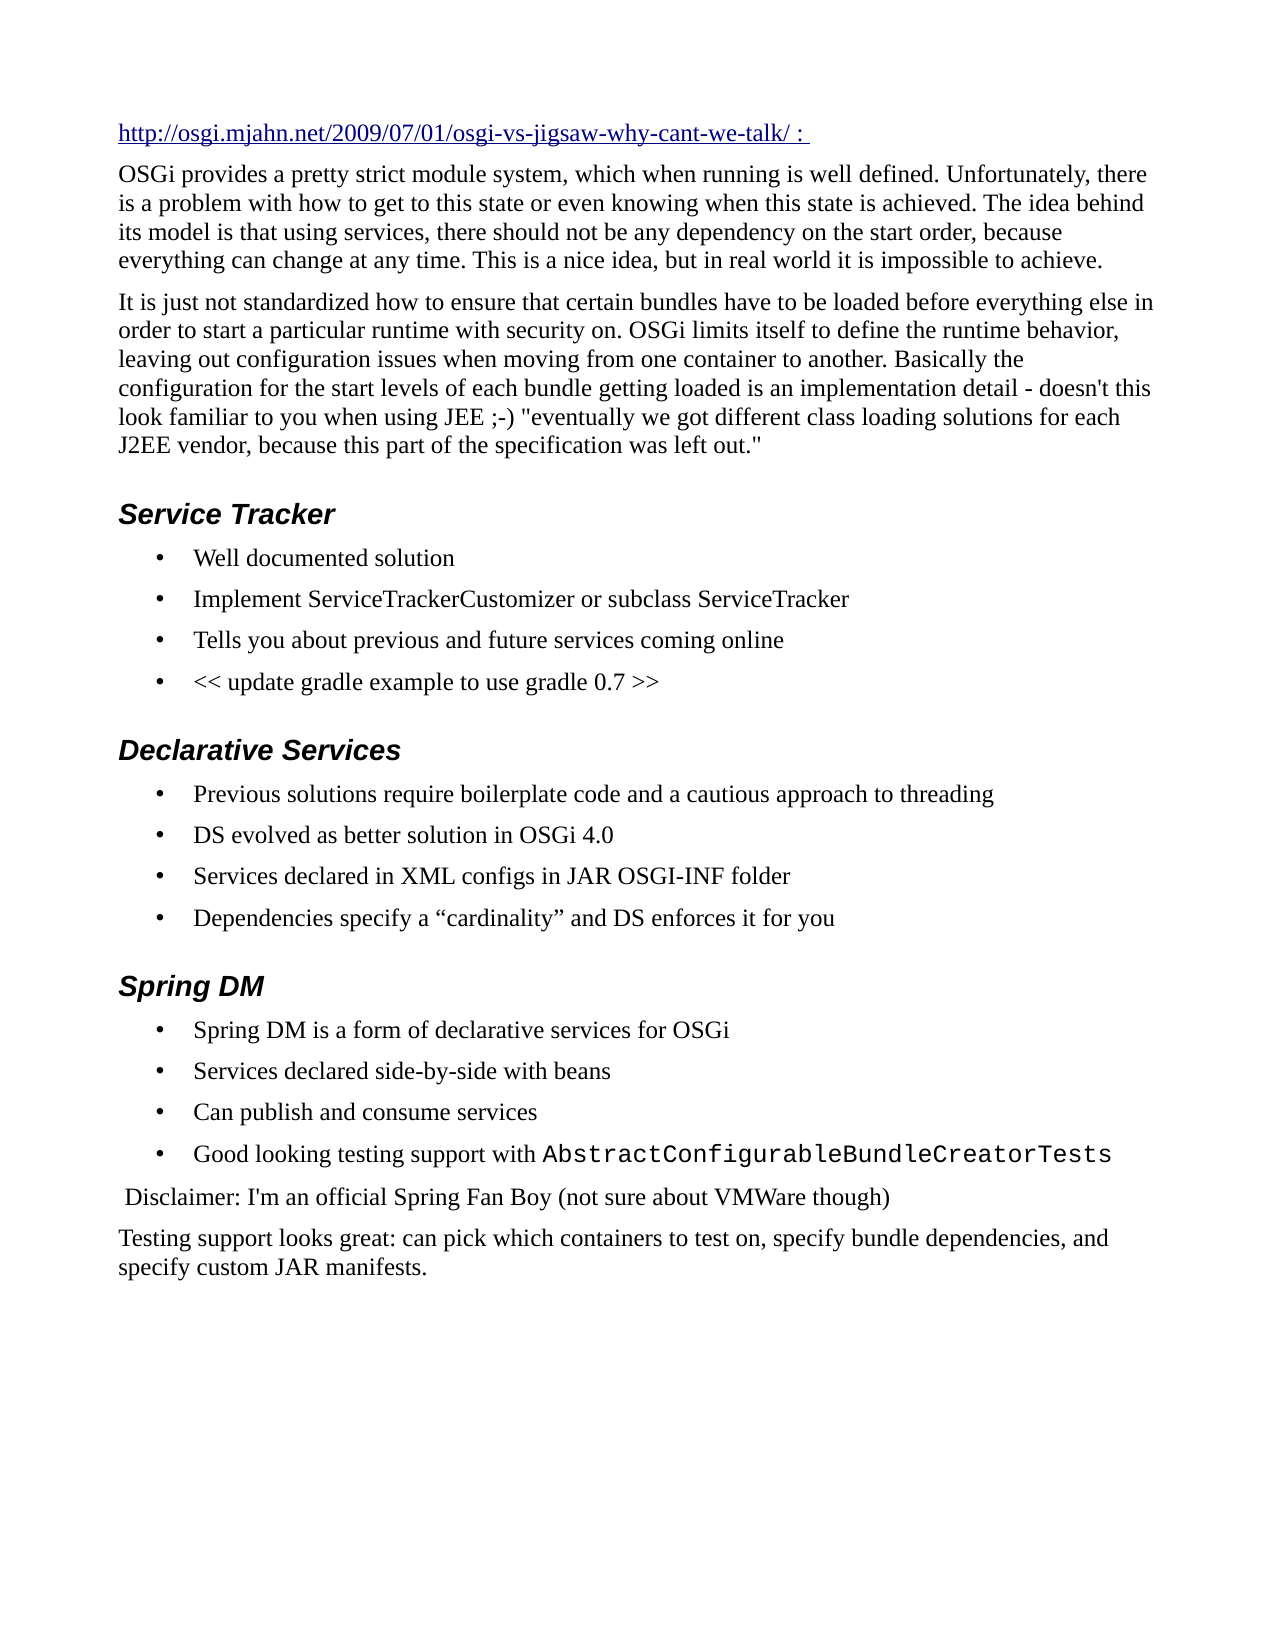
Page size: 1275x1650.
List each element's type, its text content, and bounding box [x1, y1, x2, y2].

subtitle Declarative Services [118, 733, 1157, 766]
text Disclaimer: I'm an official Spring Fan Boy (not sure about VMWare though) [118, 1182, 1157, 1211]
text OSGi provides a pretty strict module system, which when running is well defined. Unfortunately, there is a problem with how to get to this state or even knowing when this state is achieved. The idea behind its model is that using services, there should not be any dependency on the start order, because everything can change at any time. This is a nice idea, but in real world it is impossible to achieve. [118, 159, 1157, 274]
list Spring DM is a form of declarative services for OSGi [156, 1015, 1157, 1044]
subtitle Spring DM [118, 969, 1157, 1002]
list Good looking testing support with AbstractConfigurableBundleCreatorTests [156, 1139, 1157, 1169]
list << update gradle example to use gradle 0.7 >> [156, 667, 1157, 695]
list Dependencies specify a “cardinality” and DS enforces it for you [156, 903, 1157, 931]
list Services declared in XML configs in JAR OSGI-INF folder [156, 861, 1157, 890]
subtitle Service Tracker [118, 497, 1157, 530]
text Testing support looks great: can pick which containers to test on, specify bundle dependencies, and specify custom JAR manifests. [118, 1223, 1157, 1281]
list Previous solutions require boilerplate code and a cautious approach to threading [156, 779, 1157, 808]
list Services declared side-by-side with beans [156, 1056, 1157, 1085]
text It is just not standardized how to ensure that certain bundles have to be loaded before everything else in order to start a particular runtime with security on. OSGi limits itself to define the runtime behavior, leaving out configuration issues when moving from one container to another. Basically the configuration for the start levels of each bundle getting loaded is an implementation detail - doesn't this look familiar to you when using JEE ;-) "eventually we got different class loading solutions for each J2EE vendor, because this part of the specification was left out." [118, 287, 1157, 459]
list Well documented solution [156, 543, 1157, 572]
list Implement ServiceTrackerCustomizer or subclass ServiceTracker [156, 584, 1157, 613]
list Can publish and consume services [156, 1097, 1157, 1126]
text http://osgi.mjahn.net/2009/07/01/osgi-vs-jigsaw-why-cant-we-talk/ : [118, 118, 1157, 147]
list DS evolved as better solution in OSGi 4.0 [156, 820, 1157, 849]
list Tells you about previous and future services coming online [156, 625, 1157, 654]
